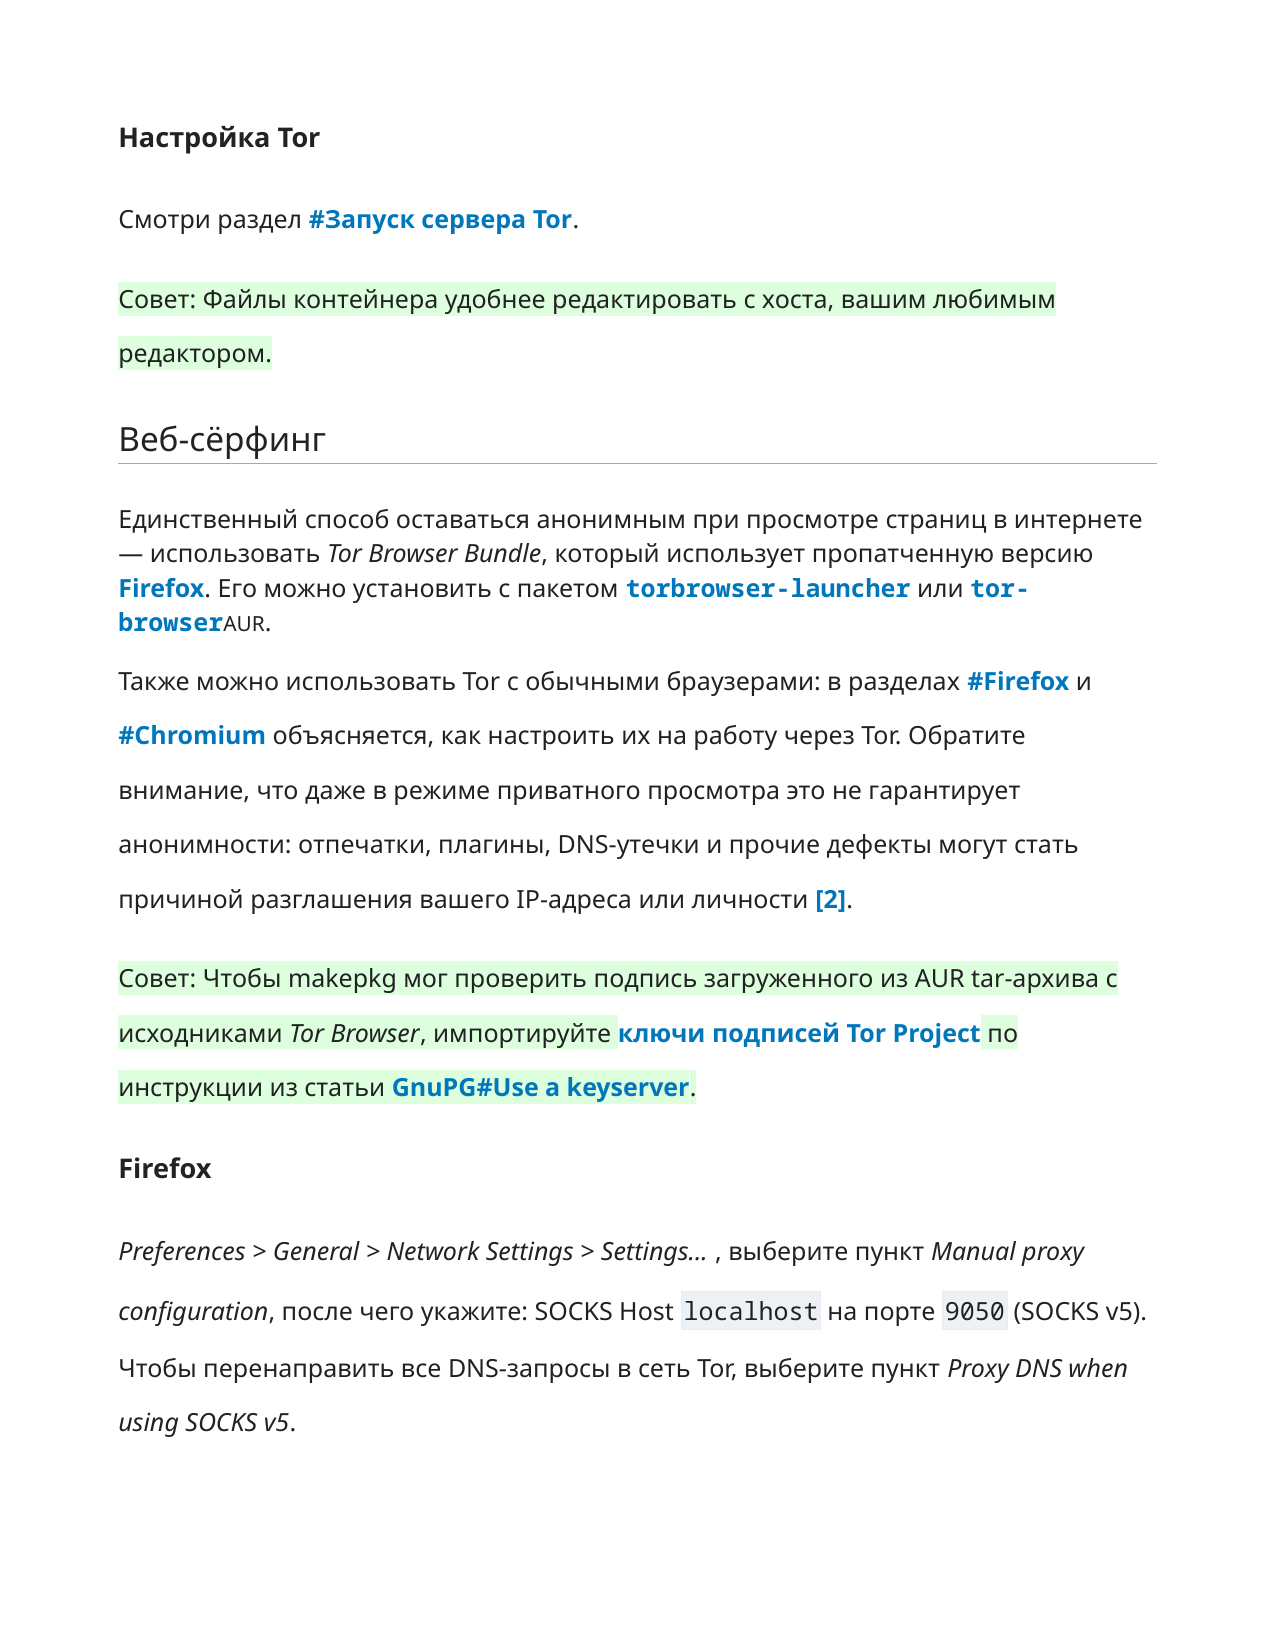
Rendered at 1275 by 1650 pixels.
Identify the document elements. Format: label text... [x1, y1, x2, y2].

text Смотри раздел #Запуск сервера Tor. [118, 202, 1157, 236]
subtitle Firefox [118, 1149, 1157, 1186]
text Совет: Чтобы makepkg мог проверить подпись загруженного из AUR tar-архива с исходниками Tor Browser, импортируйте ключи подписей Tor Project по инструкции из статьи GnuPG#Use a keyserver. [118, 961, 1157, 1104]
text Preferences > General > Network Settings > Settings... , выберите пункт Manual proxy configuration, после чего укажите: SOCKS Host localhost на порте 9050 (SOCKS v5). Чтобы перенаправить все DNS-запросы в сеть Tor, выберите пункт Proxy DNS when using SOCKS v5. [118, 1233, 1157, 1439]
subtitle Настройка Tor [118, 118, 1157, 155]
text Также можно использовать Tor с обычными браузерами: в разделах #Firefox и #Chromium объясняется, как настроить их на работу через Tor. Обратите внимание, что даже в режиме приватного просмотра это не гарантирует анонимности: отпечатки, плагины, DNS-утечки и прочие дефекты могут стать причиной разглашения вашего IP-адреса или личности [2]. [118, 663, 1157, 915]
text Единственный способ оставаться анонимным при просмотре страниц в интернете — использовать Tor Browser Bundle, который использует пропатченную версию Firefox. Его можно установить с пакетом torbrowser-launcher или tor-browserAUR. [118, 502, 1157, 638]
subtitle Веб-сёрфинг [118, 416, 1157, 463]
text Совет: Файлы контейнера удобнее редактировать с хоста, вашим любимым редактором. [118, 282, 1157, 370]
